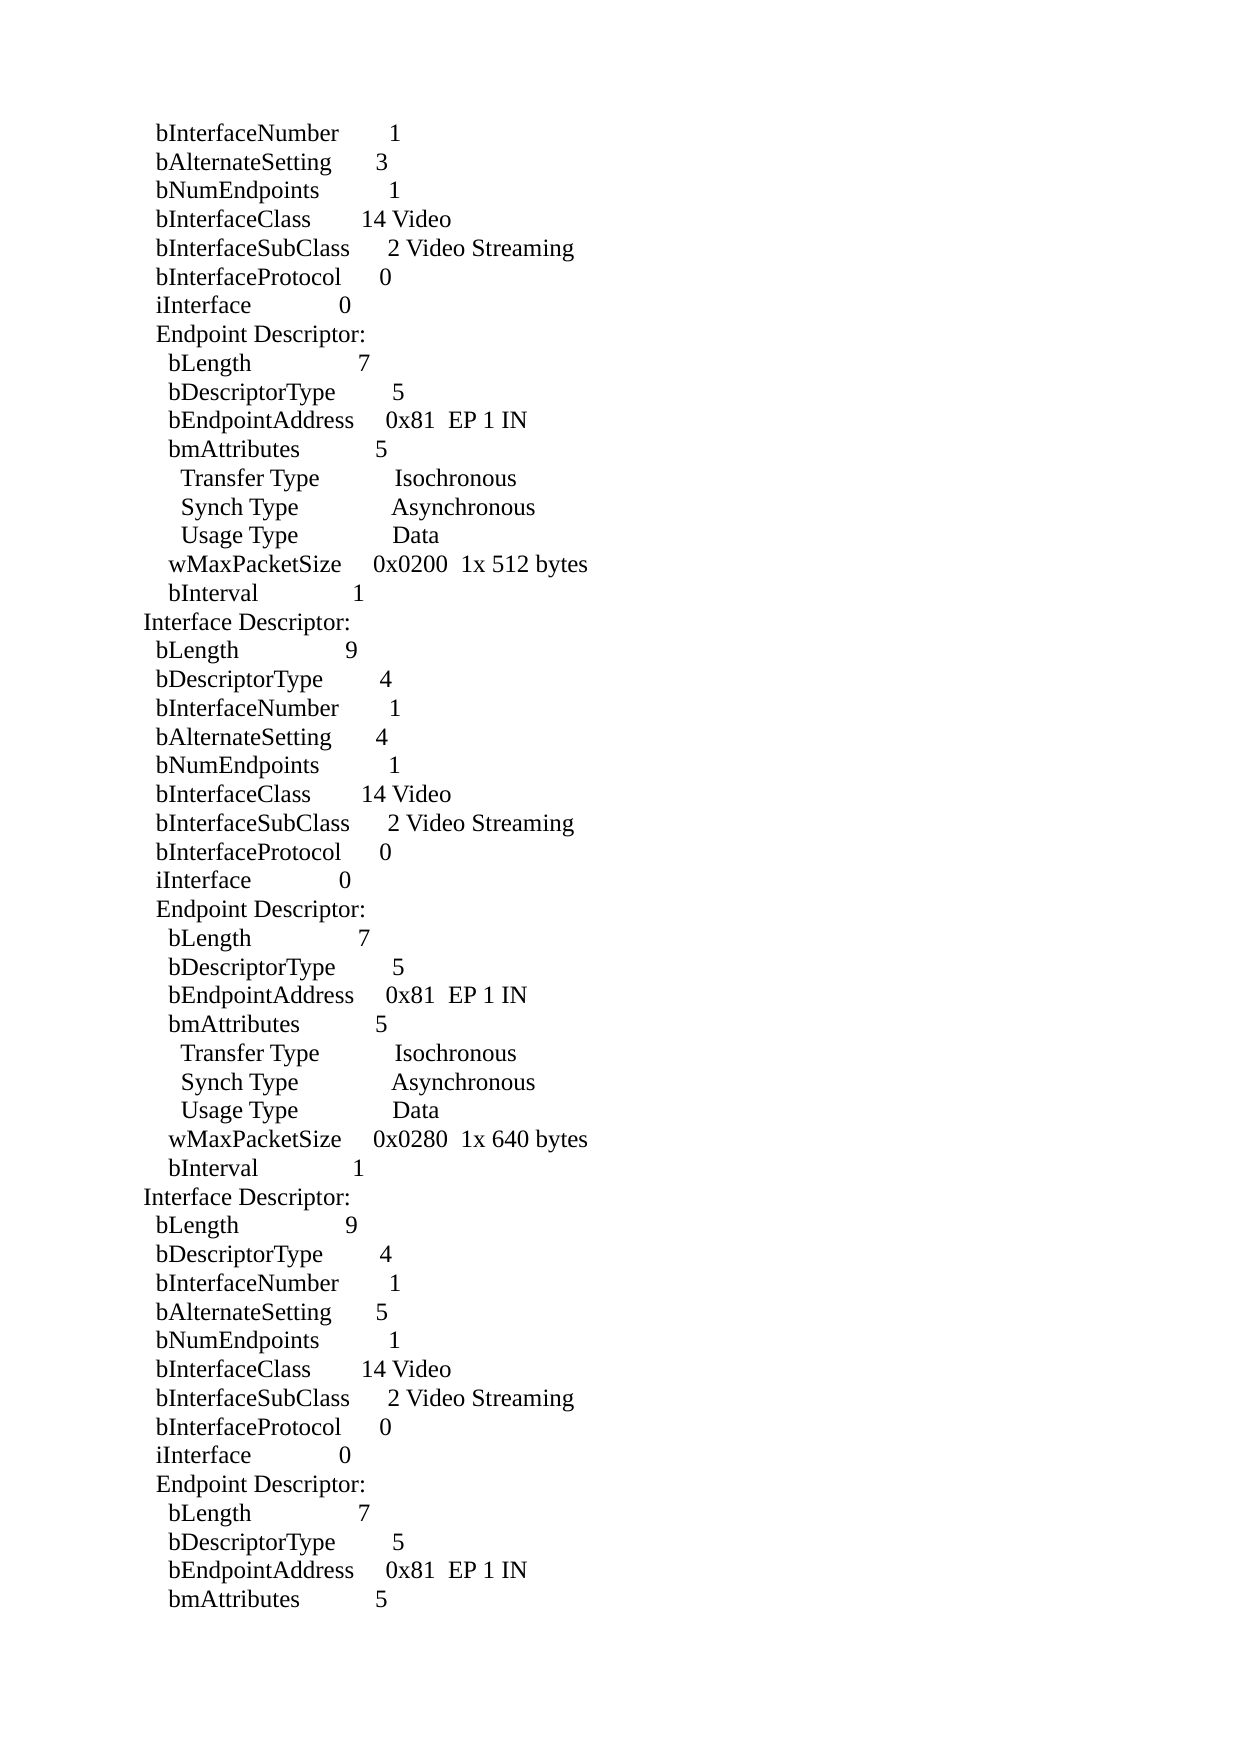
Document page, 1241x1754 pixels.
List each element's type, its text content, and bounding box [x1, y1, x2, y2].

text wMaxPacketSize 0x0200 1x 512 bytes [118, 549, 1122, 578]
text bDescriptorType 4 [118, 664, 1122, 693]
text bInterfaceProtocol 0 [118, 837, 1122, 866]
text bDescriptorType 5 [118, 952, 1122, 981]
text iInterface 0 [118, 866, 1122, 894]
text Usage Type Data [118, 521, 1122, 549]
text bInterfaceClass 14 Video [118, 204, 1122, 233]
text Interface Descriptor: [118, 607, 1122, 636]
text Synch Type Asynchronous [118, 1067, 1122, 1096]
text Endpoint Descriptor: [118, 1469, 1122, 1498]
text bNumEndpoints 1 [118, 1326, 1122, 1354]
text bmAttributes 5 [118, 1584, 1122, 1613]
text Endpoint Descriptor: [118, 319, 1122, 348]
text bLength 9 [118, 1211, 1122, 1239]
text bEndpointAddress 0x81 EP 1 IN [118, 1556, 1122, 1584]
text bLength 7 [118, 923, 1122, 952]
text bAlternateSetting 5 [118, 1297, 1122, 1326]
text Synch Type Asynchronous [118, 492, 1122, 521]
text bLength 9 [118, 636, 1122, 664]
text bInterfaceClass 14 Video [118, 779, 1122, 808]
text wMaxPacketSize 0x0280 1x 640 bytes [118, 1124, 1122, 1153]
text bNumEndpoints 1 [118, 751, 1122, 779]
text bInterfaceSubClass 2 Video Streaming [118, 1383, 1122, 1412]
text iInterface 0 [118, 1441, 1122, 1469]
text Endpoint Descriptor: [118, 894, 1122, 923]
text bEndpointAddress 0x81 EP 1 IN [118, 406, 1122, 434]
text bDescriptorType 4 [118, 1239, 1122, 1268]
text bNumEndpoints 1 [118, 176, 1122, 204]
text bInterval 1 [118, 1153, 1122, 1182]
text bAlternateSetting 3 [118, 147, 1122, 176]
text Transfer Type Isochronous [118, 1038, 1122, 1067]
text bInterfaceNumber 1 [118, 1268, 1122, 1297]
text bEndpointAddress 0x81 EP 1 IN [118, 981, 1122, 1009]
text bInterfaceClass 14 Video [118, 1354, 1122, 1383]
text bAlternateSetting 4 [118, 722, 1122, 751]
text bInterval 1 [118, 578, 1122, 607]
text bLength 7 [118, 1498, 1122, 1527]
text bDescriptorType 5 [118, 1527, 1122, 1556]
text bmAttributes 5 [118, 434, 1122, 463]
text bInterfaceNumber 1 [118, 118, 1122, 147]
text bmAttributes 5 [118, 1009, 1122, 1038]
text bDescriptorType 5 [118, 377, 1122, 406]
text bInterfaceSubClass 2 Video Streaming [118, 808, 1122, 837]
text bInterfaceSubClass 2 Video Streaming [118, 233, 1122, 262]
text iInterface 0 [118, 291, 1122, 319]
text Usage Type Data [118, 1096, 1122, 1124]
text bInterfaceProtocol 0 [118, 1412, 1122, 1441]
text Interface Descriptor: [118, 1182, 1122, 1211]
text bInterfaceProtocol 0 [118, 262, 1122, 291]
text Transfer Type Isochronous [118, 463, 1122, 492]
text bLength 7 [118, 348, 1122, 377]
text bInterfaceNumber 1 [118, 693, 1122, 722]
